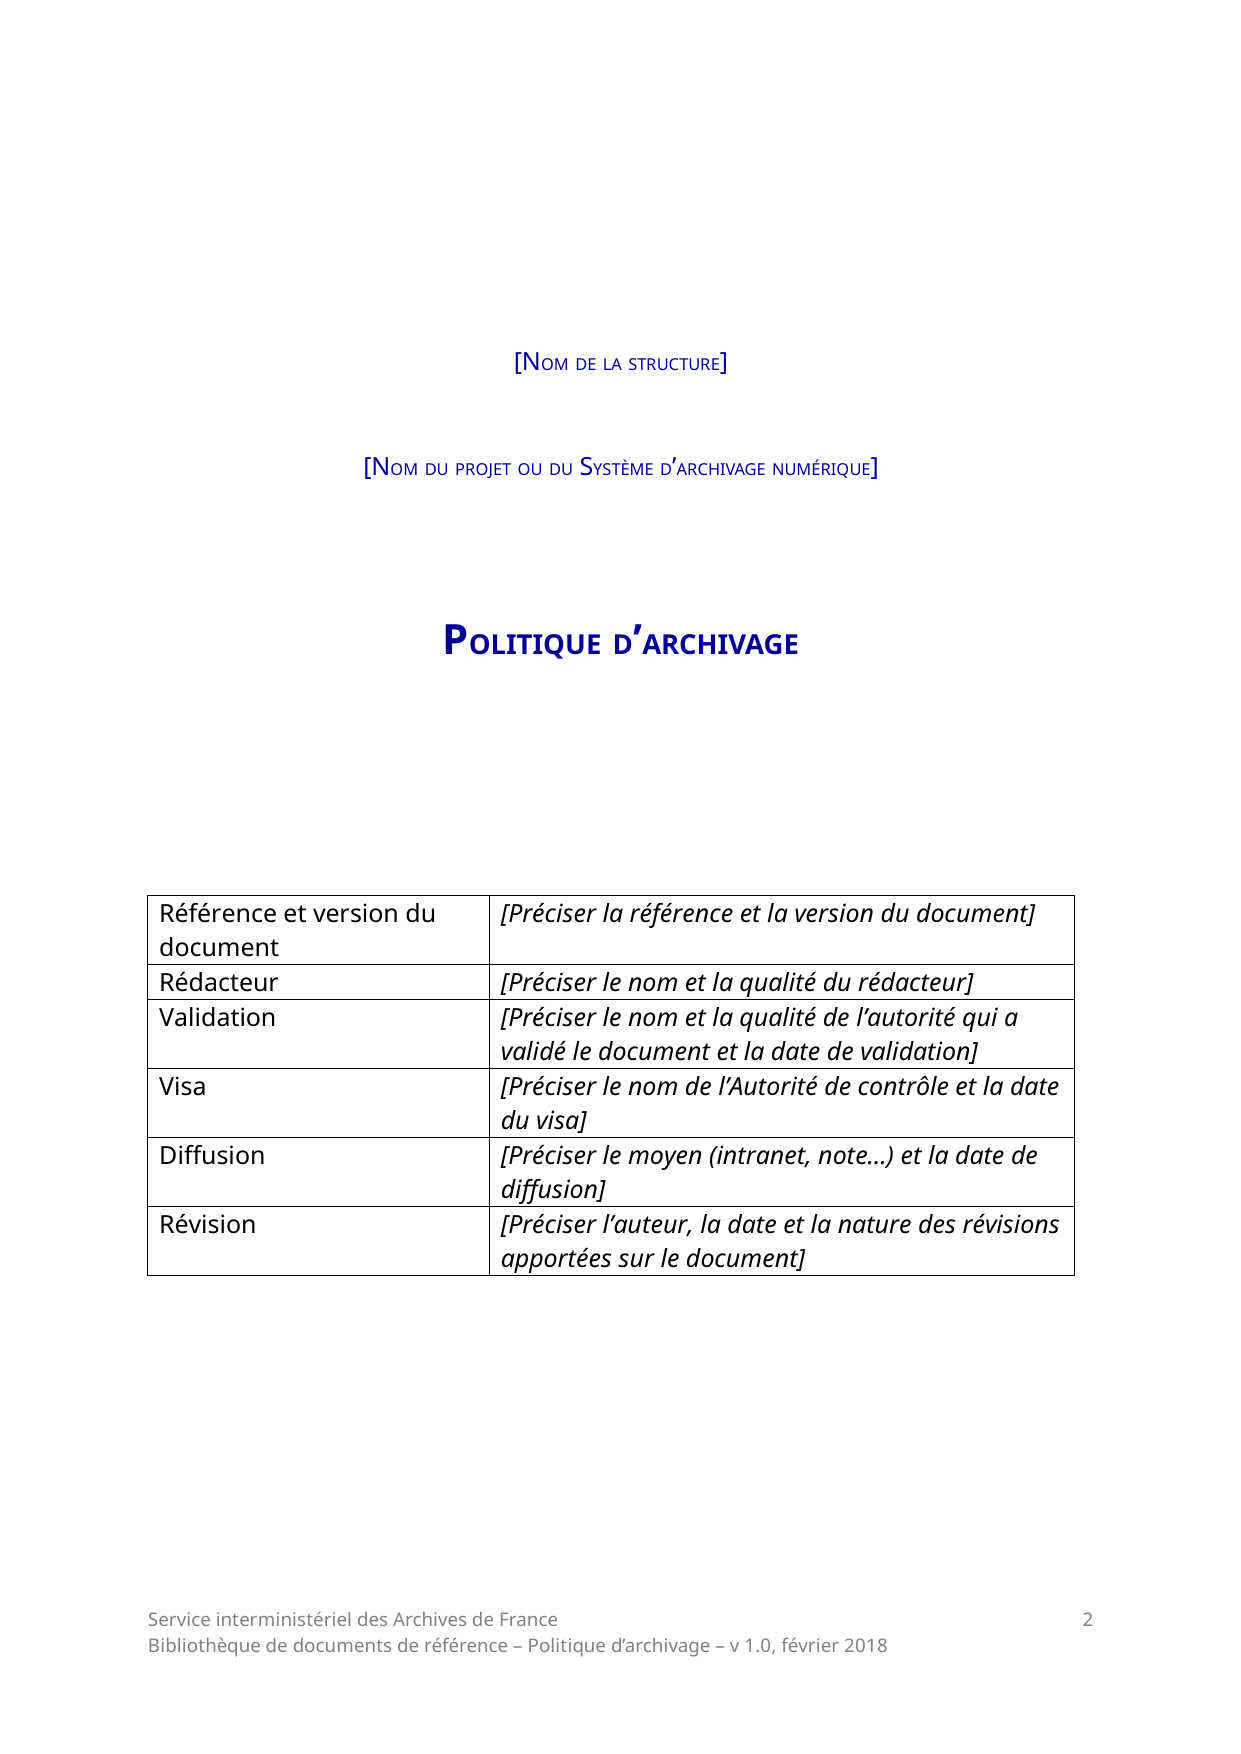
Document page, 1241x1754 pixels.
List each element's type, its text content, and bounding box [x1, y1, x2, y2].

table_cell Rédacteur [148, 965, 489, 999]
table_cell [Préciser l’auteur, la date et la nature des révisions apportées sur le document] [490, 1207, 1074, 1275]
table_header Référence et version du document [148, 896, 489, 964]
text [Nom du projet ou du Système d’archivage numérique] [148, 449, 1093, 483]
table_cell Révision [148, 1207, 489, 1275]
table_cell [Préciser le moyen (intranet, note…) et la date de diffusion] [490, 1138, 1074, 1206]
table_cell Visa [148, 1069, 489, 1137]
table_cell Validation [148, 1000, 489, 1068]
table_cell [Préciser le nom et la qualité du rédacteur] [490, 965, 1074, 999]
table_header [Préciser la référence et la version du document] [490, 896, 1074, 964]
table_cell [Préciser le nom et la qualité de l’autorité qui a validé le document et la date de validation] [490, 1000, 1074, 1068]
text [Nom de la structure] [148, 344, 1093, 378]
table_cell [Préciser le nom de l’Autorité de contrôle et la date du visa] [490, 1069, 1074, 1137]
table_cell Diffusion [148, 1138, 489, 1206]
text Politique d’archivage [148, 610, 1093, 667]
